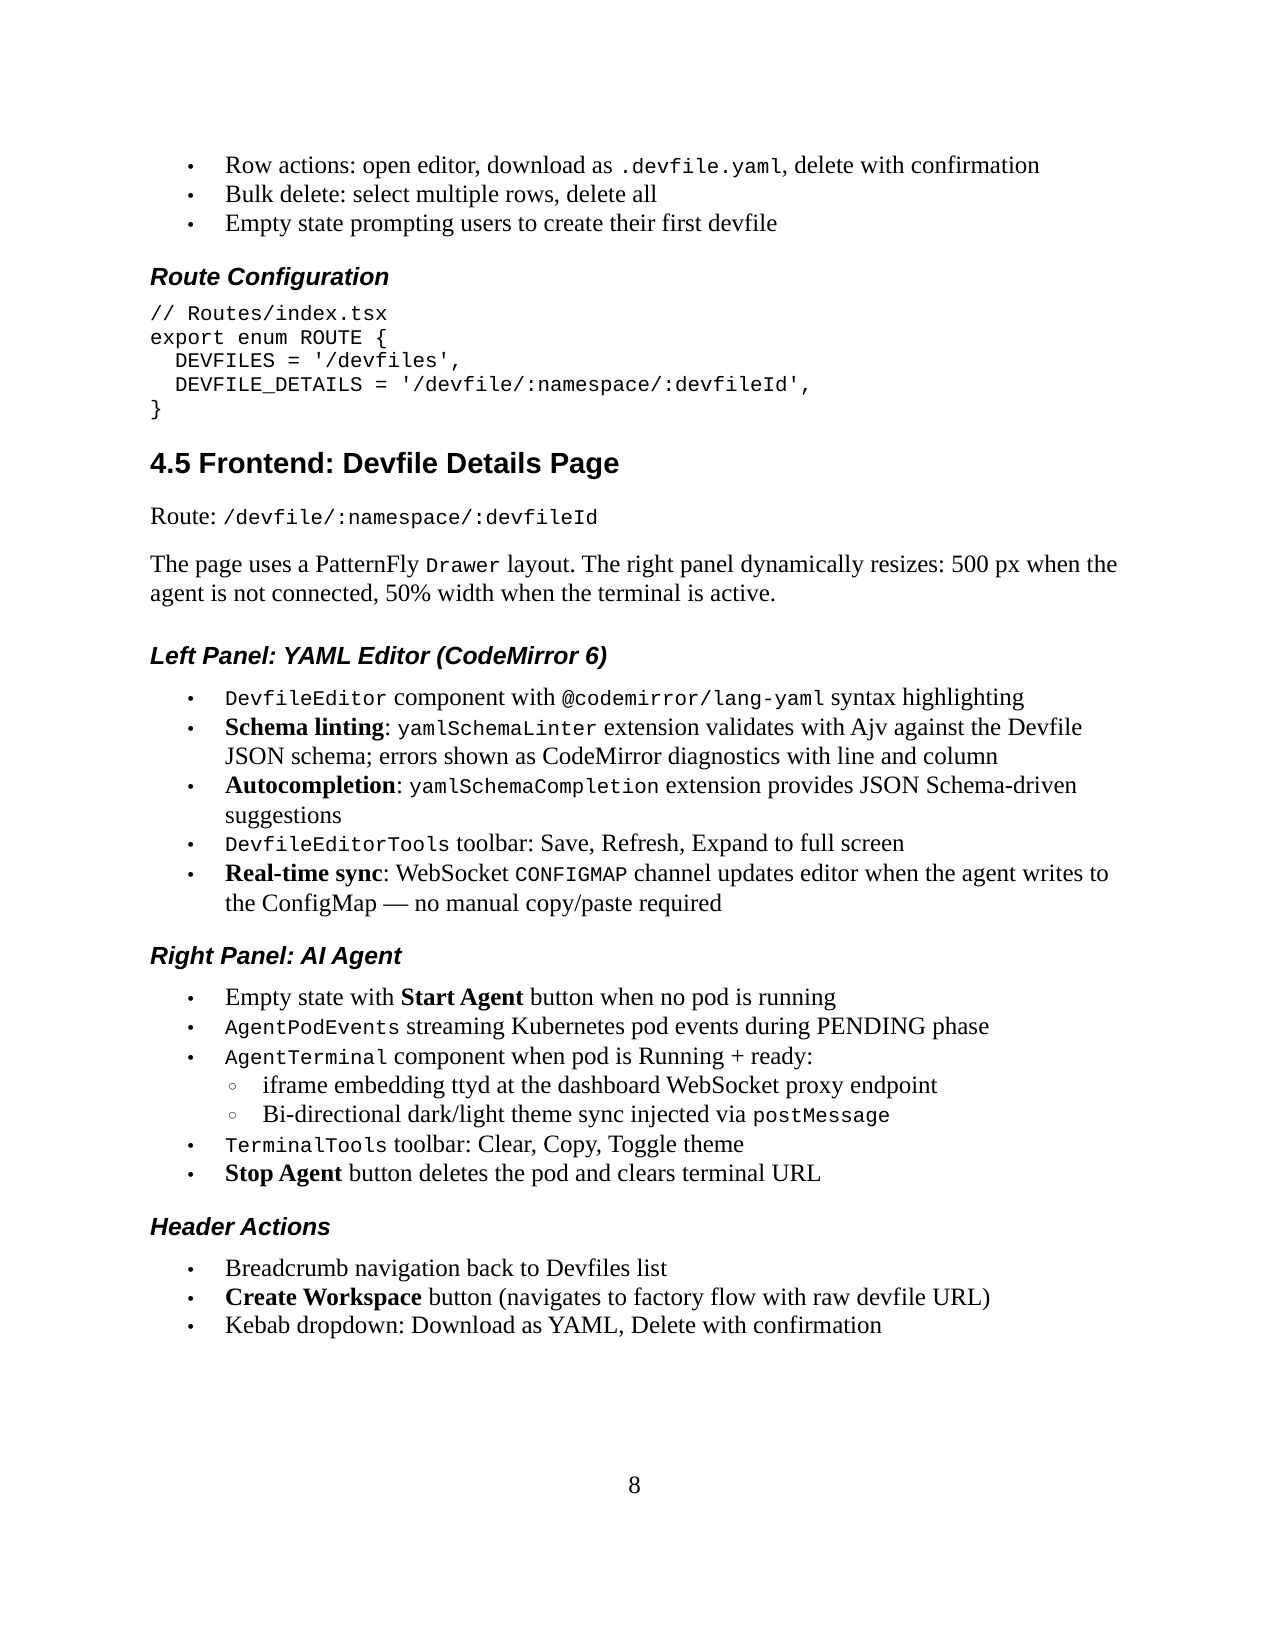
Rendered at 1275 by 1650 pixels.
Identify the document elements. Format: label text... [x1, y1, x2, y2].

list Empty state prompting users to create their first devfile [187, 208, 1125, 237]
list Stop Agent button deletes the pod and clears terminal URL [187, 1158, 1125, 1187]
list Bi-directional dark/light theme sync injected via postMessage [225, 1099, 1125, 1129]
list AgentPodEvents streaming Kubernetes pod events during PENDING phase [187, 1011, 1125, 1041]
text The page uses a PatternFly Drawer layout. The right panel dynamically resizes: 500 px when the agent is not connected, 50% width when the terminal is active. [150, 549, 1125, 607]
list DevfileEditorTools toolbar: Save, Refresh, Expand to full screen [187, 828, 1125, 858]
list Schema linting: yamlSchemaLinter extension validates with Ajv against the Devfile JSON schema; errors shown as CodeMirror diagnostics with line and column [187, 712, 1125, 770]
list Autocompletion: yamlSchemaCompletion extension provides JSON Schema-driven suggestions [187, 770, 1125, 828]
list Row actions: open editor, download as .devfile.yaml, delete with confirmation [187, 150, 1125, 179]
text DEVFILE_DETAILS = '/devfile/:namespace/:devfileId', [150, 374, 1125, 398]
list AgentTerminal component when pod is Running + ready: [187, 1041, 1125, 1070]
list DevfileEditor component with @codemirror/lang-yaml syntax highlighting [187, 682, 1125, 712]
subtitle Route Configuration [150, 262, 1125, 291]
list TerminalTools toolbar: Clear, Copy, Toggle theme [187, 1129, 1125, 1158]
list Bulk delete: select multiple rows, delete all [187, 179, 1125, 208]
list Empty state with Start Agent button when no pod is running [187, 982, 1125, 1011]
subtitle Left Panel: YAML Editor (CodeMirror 6) [150, 641, 1125, 670]
list iframe embedding ttyd at the dashboard WebSocket proxy endpoint [225, 1070, 1125, 1099]
list Create Workspace button (navigates to factory flow with raw devfile URL) [187, 1282, 1125, 1311]
text Route: /devfile/:namespace/:devfileId [150, 501, 1125, 531]
text DEVFILES = '/devfiles', [150, 350, 1125, 374]
list Breadcrumb navigation back to Devfiles list [187, 1253, 1125, 1282]
list Kebab dropdown: Download as YAML, Delete with confirmation [187, 1311, 1125, 1339]
subtitle 4.5 Frontend: Devfile Details Page [150, 446, 1125, 480]
text // Routes/index.tsx [150, 303, 1125, 327]
text } [150, 398, 1125, 421]
subtitle Right Panel: AI Agent [150, 941, 1125, 970]
text export enum ROUTE { [150, 327, 1125, 350]
subtitle Header Actions [150, 1212, 1125, 1241]
list Real-time sync: WebSocket CONFIGMAP channel updates editor when the agent writes to the ConfigMap — no manual copy/paste required [187, 858, 1125, 916]
